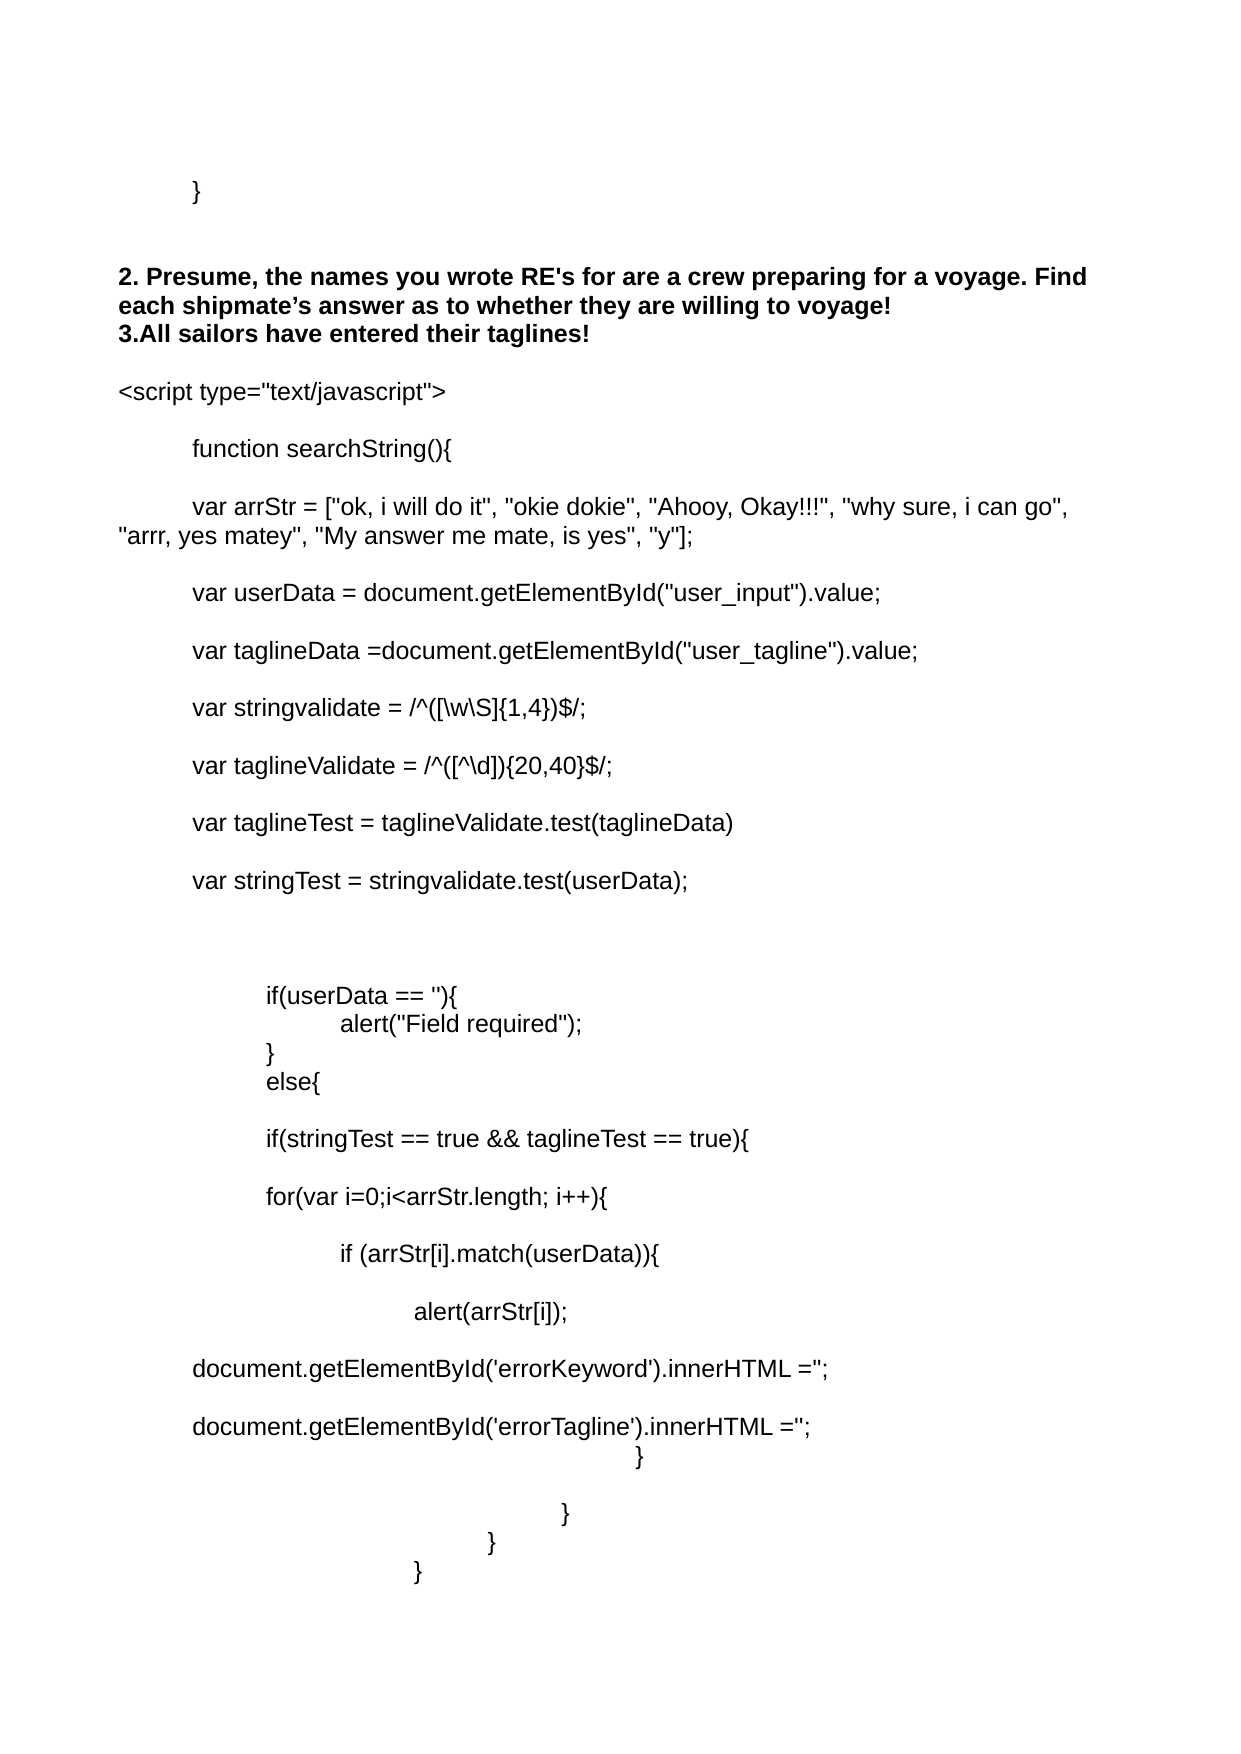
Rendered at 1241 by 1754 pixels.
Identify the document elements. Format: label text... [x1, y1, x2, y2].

text } [118, 176, 1122, 204]
text var stringTest = stringvalidate.test(userData); [118, 866, 1122, 894]
text else{ [118, 1067, 1122, 1096]
text alert("Field required"); [118, 1009, 1122, 1038]
text function searchString(){ [118, 434, 1122, 463]
text var taglineValidate = /^([^\d]){20,40}$/; [118, 751, 1122, 779]
text if(stringTest == true && taglineTest == true){ [118, 1124, 1122, 1153]
text var stringvalidate = /^([\w\S]{1,4})$/; [118, 693, 1122, 722]
text var taglineTest = taglineValidate.test(taglineData) [118, 808, 1122, 837]
text } [118, 1498, 1122, 1527]
text document.getElementById('errorTagline').innerHTML =''; [118, 1383, 1122, 1441]
text document.getElementById('errorKeyword').innerHTML =''; [118, 1326, 1122, 1383]
text 3.All sailors have entered their taglines! [118, 319, 1122, 348]
text var taglineData =document.getElementById("user_tagline").value; [118, 636, 1122, 664]
text var userData = document.getElementById("user_input").value; [118, 578, 1122, 607]
text if (arrStr[i].match(userData)){ [118, 1239, 1122, 1268]
text } [118, 1556, 1122, 1584]
text } [118, 1038, 1122, 1067]
text 2. Presume, the names you wrote RE's for are a crew preparing for a voyage. Find each shipmate’s answer as to whether they are willing to voyage! [118, 262, 1122, 319]
text var arrStr = ["ok, i will do it", "okie dokie", "Ahooy, Okay!!!", "why sure, i can go", "arrr, yes matey", "My answer me mate, is yes", "y"]; [118, 492, 1122, 549]
text } [118, 1441, 1122, 1469]
text } [118, 1527, 1122, 1556]
text <script type="text/javascript"> [118, 377, 1122, 406]
text alert(arrStr[i]); [118, 1297, 1122, 1326]
text if(userData == ''){ [118, 981, 1122, 1009]
text for(var i=0;i<arrStr.length; i++){ [118, 1182, 1122, 1211]
